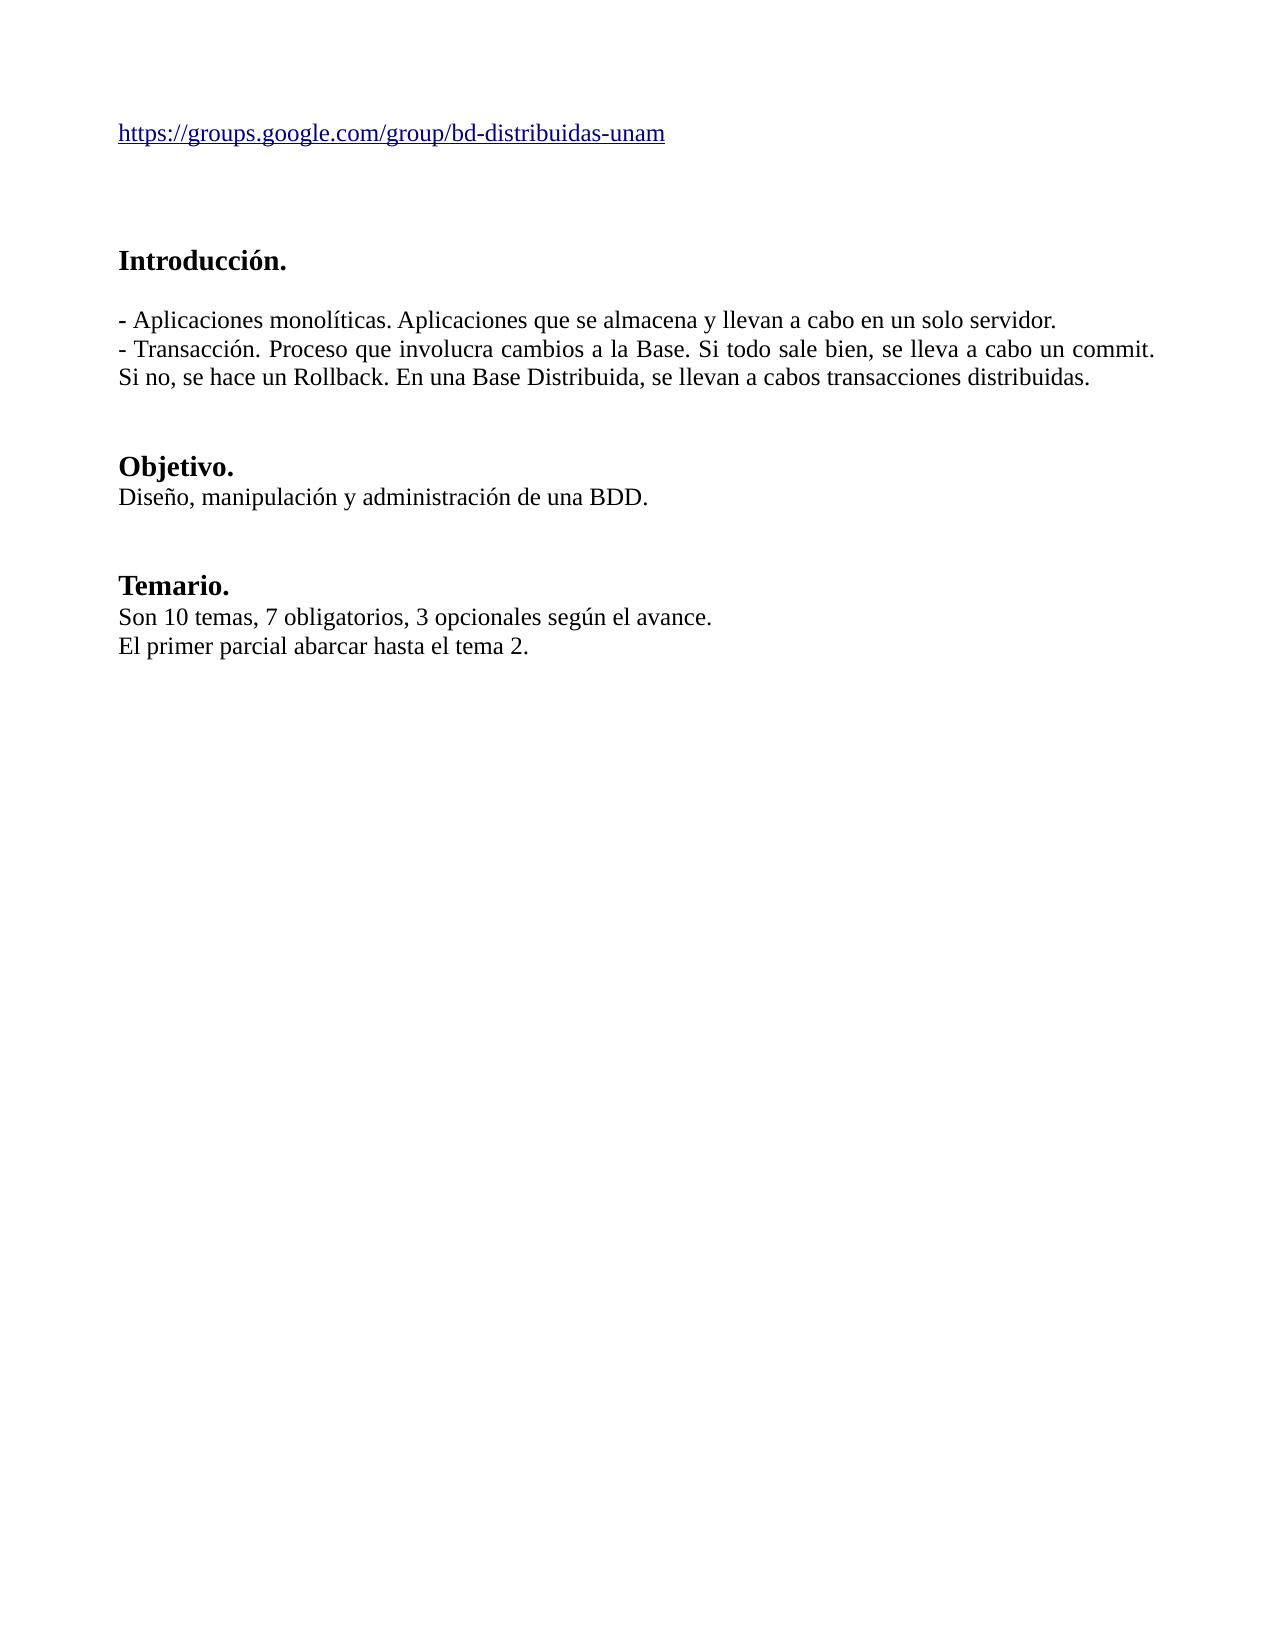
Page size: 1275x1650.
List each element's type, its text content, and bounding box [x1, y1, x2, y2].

text Temario. [118, 568, 1157, 602]
text Objetivo. [118, 449, 1157, 482]
text Introducción. [118, 243, 1157, 276]
text El primer parcial abarcar hasta el tema 2. [118, 631, 1157, 659]
text - Aplicaciones monolíticas. Aplicaciones que se almacena y llevan a cabo en un solo servidor. [118, 305, 1157, 334]
text - Transacción. Proceso que involucra cambios a la Base. Si todo sale bien, se lleva a cabo un commit. Si no, se hace un Rollback. En una Base Distribuida, se llevan a cabos transacciones distribuidas. [118, 334, 1157, 391]
text Son 10 temas, 7 obligatorios, 3 opcionales según el avance. [118, 602, 1157, 631]
text Diseño, manipulación y administración de una BDD. [118, 482, 1157, 511]
text https://groups.google.com/group/bd-distribuidas-unam [118, 118, 1157, 147]
